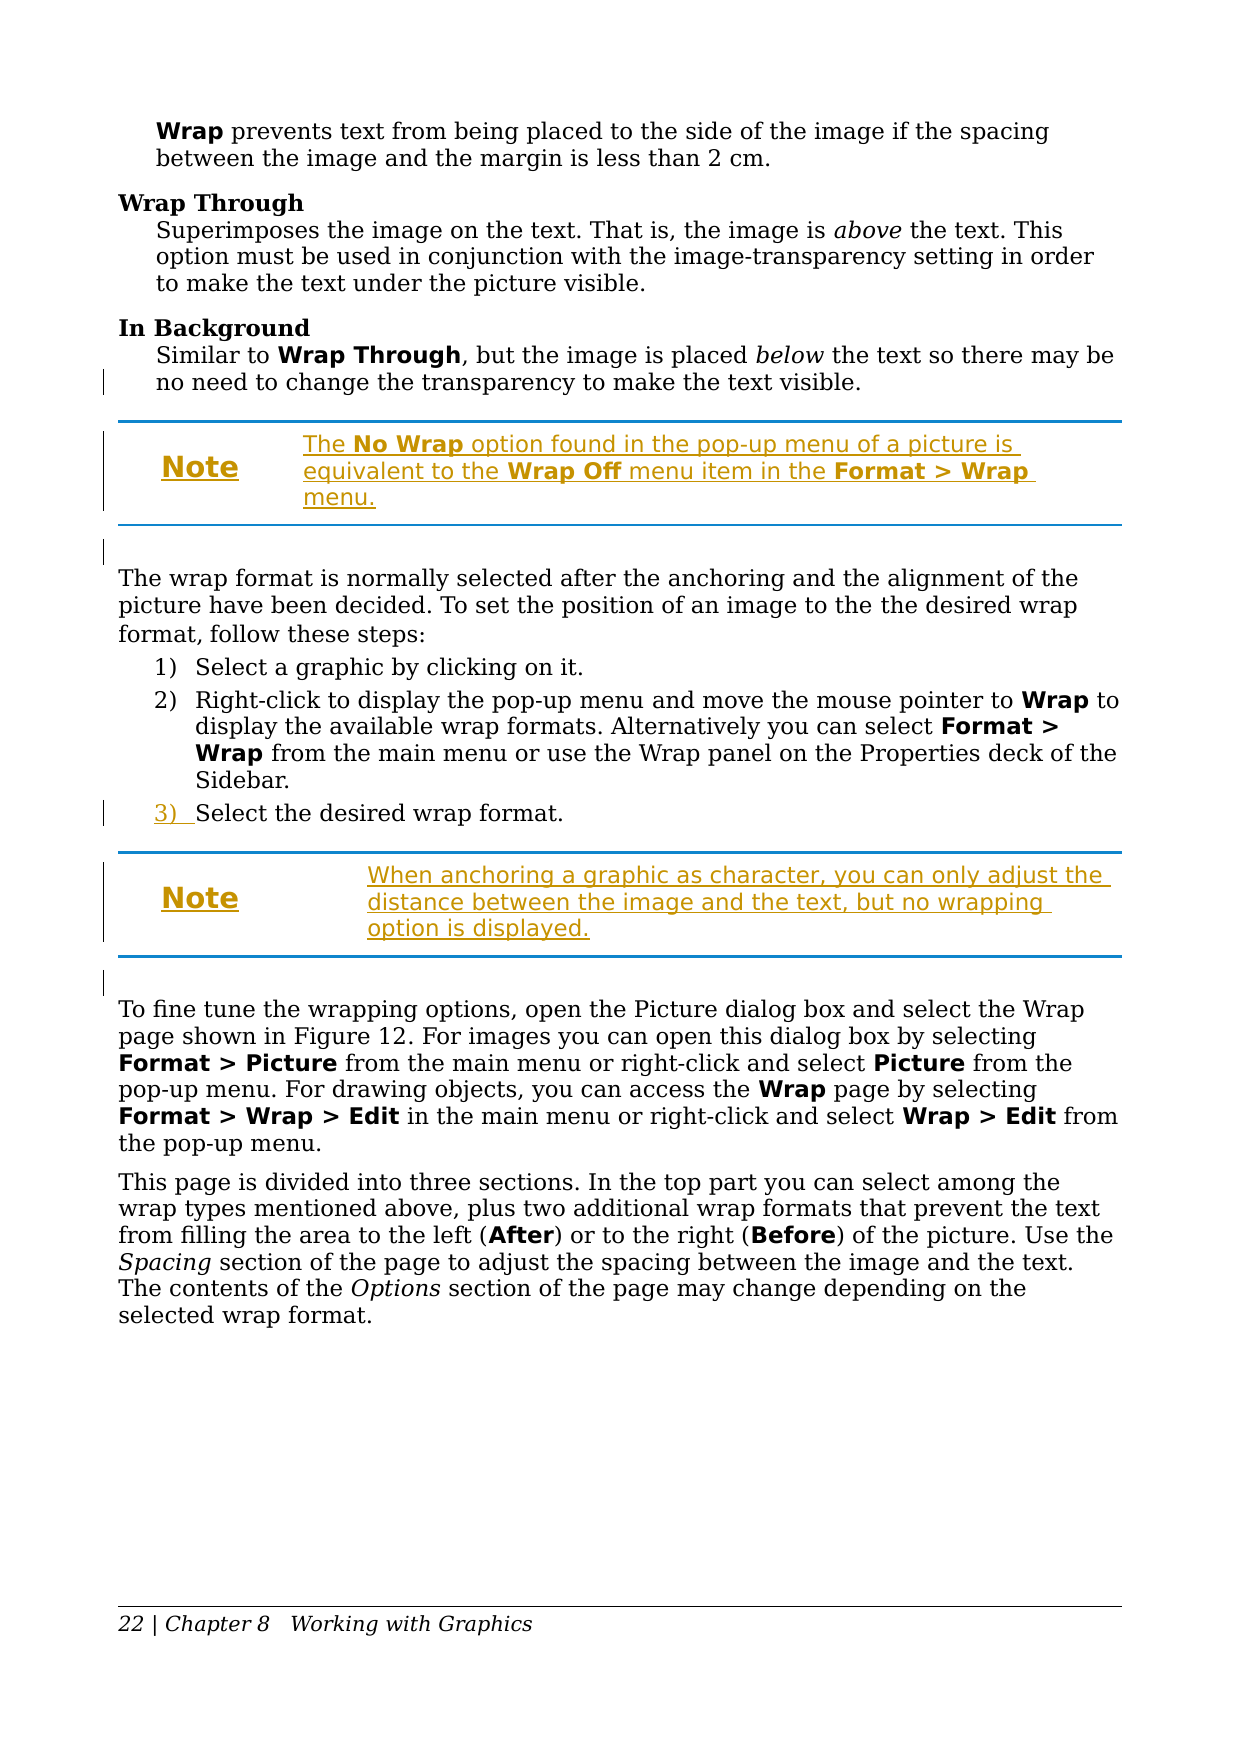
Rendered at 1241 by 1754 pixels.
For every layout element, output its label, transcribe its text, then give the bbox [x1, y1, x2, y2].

list Select a graphic by clicking on it. [177, 654, 1122, 681]
list Right-click to display the pop-up menu and move the mouse pointer to Wrap to display the available wrap formats. Alternatively you can select Format > Wrap from the main menu or use the Wrap panel on the Properties deck of the Sidebar. [177, 687, 1122, 793]
text To fine tune the wrapping options, open the Picture dialog box and select the Wrap page shown in Figure 12. For images you can open this dialog box by selecting Format > Picture from the main menu or right-click and select Picture from the pop-up menu. For drawing objects, you can access the Wrap page by selecting Format > Wrap > Edit in the main menu or right-click and select Wrap > Edit from the pop-up menu. [118, 996, 1122, 1156]
table_header Note [118, 423, 281, 524]
table_header When anchoring a graphic as character, you can only adjust the distance between the image and the text, but no wrapping option is displayed. [281, 854, 1122, 955]
table_header Note [118, 854, 281, 955]
list The wrap format is normally selected after the anchoring and the alignment of the picture have been decided. To set the position of an image to the the desired wrap format, follow these steps: [118, 565, 1122, 647]
list Select the desired wrap format. [177, 800, 1122, 826]
text This page is divided into three sections. In the top part you can select among the wrap types mentioned above, plus two additional wrap formats that prevent the text from filling the area to the left (After) or to the right (Before) of the picture. Use the Spacing section of the page to adjust the spacing between the image and the text. The contents of the Options section of the page may change depending on the selected wrap format. [118, 1169, 1122, 1329]
text In Background [118, 315, 1122, 342]
text Superimposes the image on the text. That is, the image is above the text. This option must be used in conjunction with the image-transparency setting in order to make the text under the picture visible. [156, 217, 1122, 297]
text Similar to Wrap Through, but the image is placed below the text so there may be no need to change the transparency to make the text visible. [156, 342, 1122, 395]
text Wrap Through [118, 190, 1122, 217]
table_header The No Wrap option found in the pop-up menu of a picture is equivalent to the Wrap Off menu item in the Format > Wrap menu. [281, 423, 1122, 524]
text Wrap prevents text from being placed to the side of the image if the spacing between the image and the margin is less than 2 cm. [156, 118, 1122, 171]
